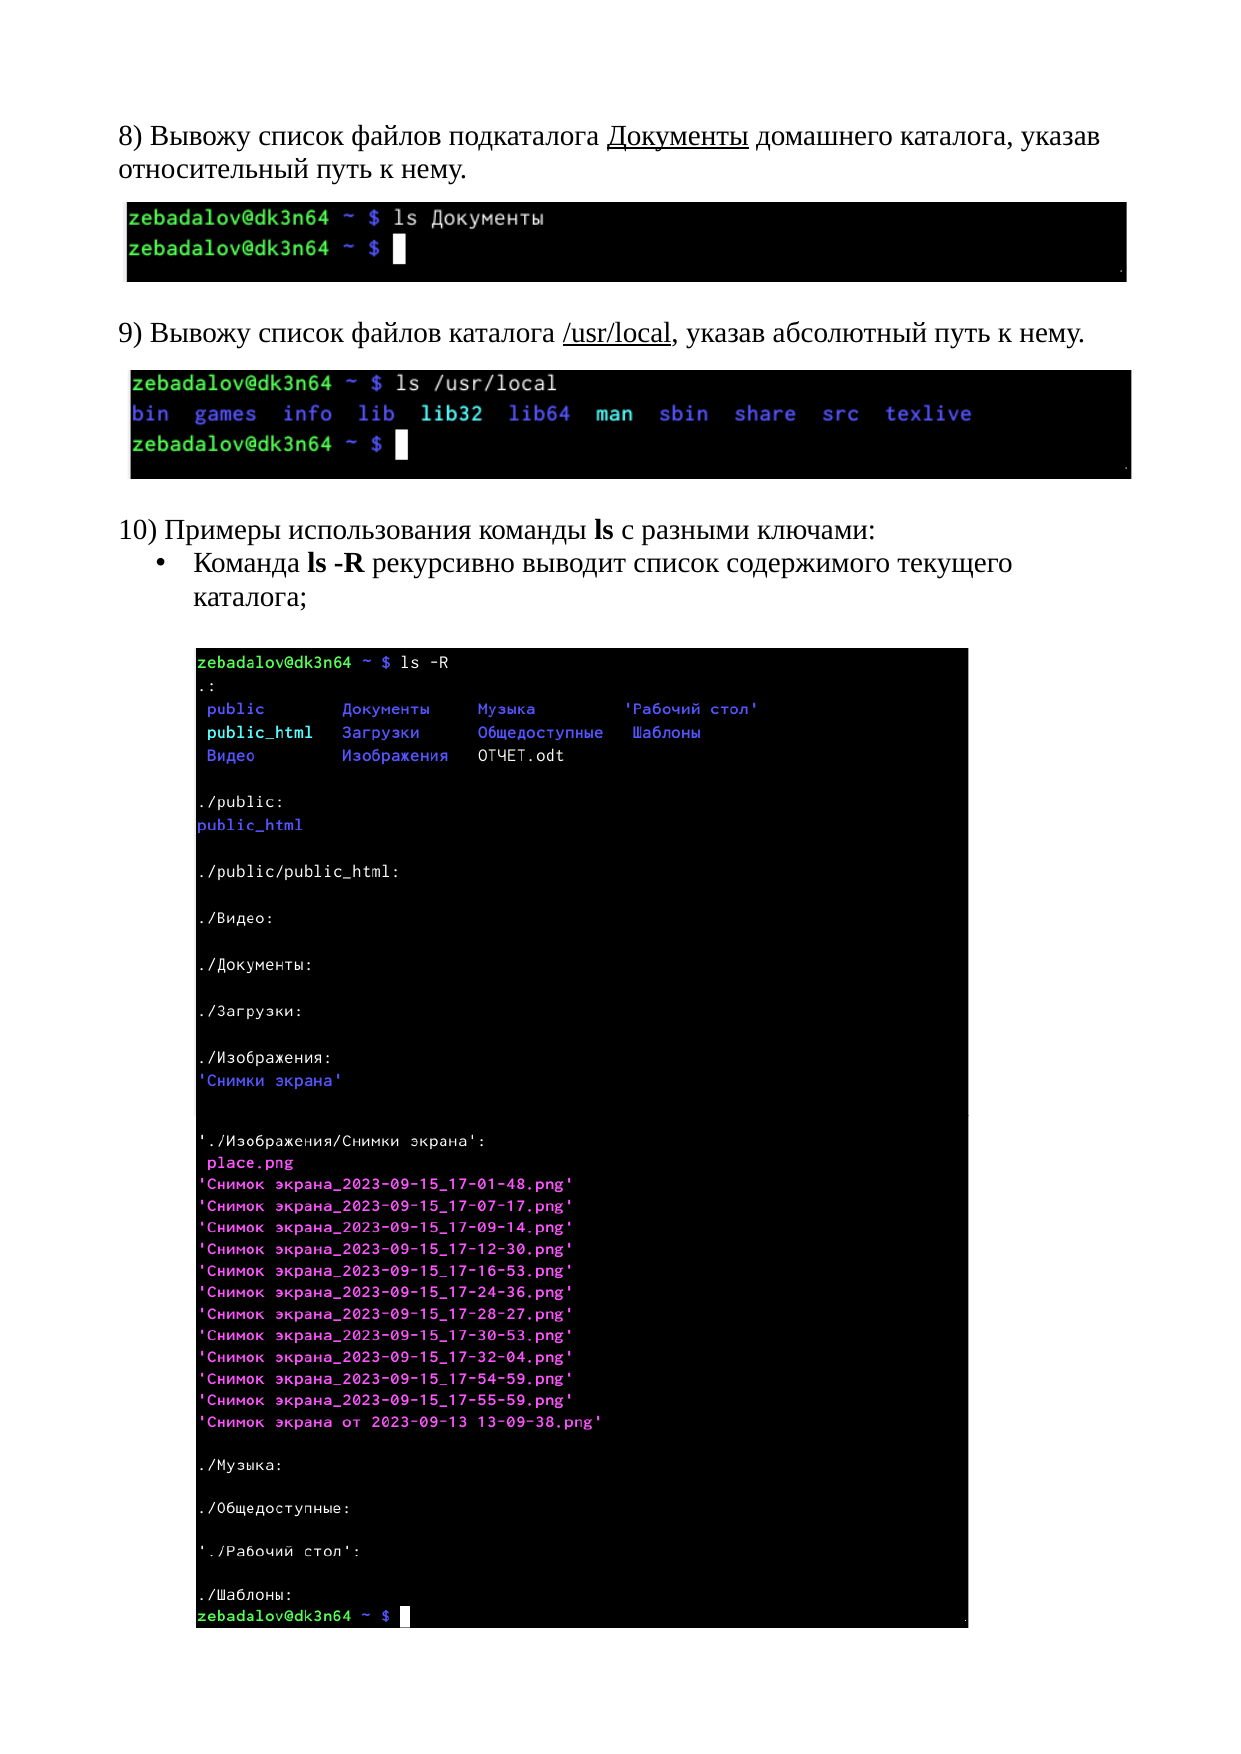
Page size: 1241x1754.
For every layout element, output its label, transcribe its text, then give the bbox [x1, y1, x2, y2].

text 10) Примеры использования команды ls с разными ключами: [118, 512, 1122, 545]
picture [193, 648, 969, 1628]
text 8) Вывожу список файлов подкаталога Документы домашнего каталога, указав относительный путь к нему. [118, 118, 1122, 185]
picture [127, 370, 1132, 479]
text 9) Вывожу список файлов каталога /usr/local, указав абсолютный путь к нему. [118, 315, 1122, 349]
list Команда ls -R рекурсивно выводит список содержимого текущего каталога; [156, 545, 1122, 613]
picture [122, 202, 1127, 282]
